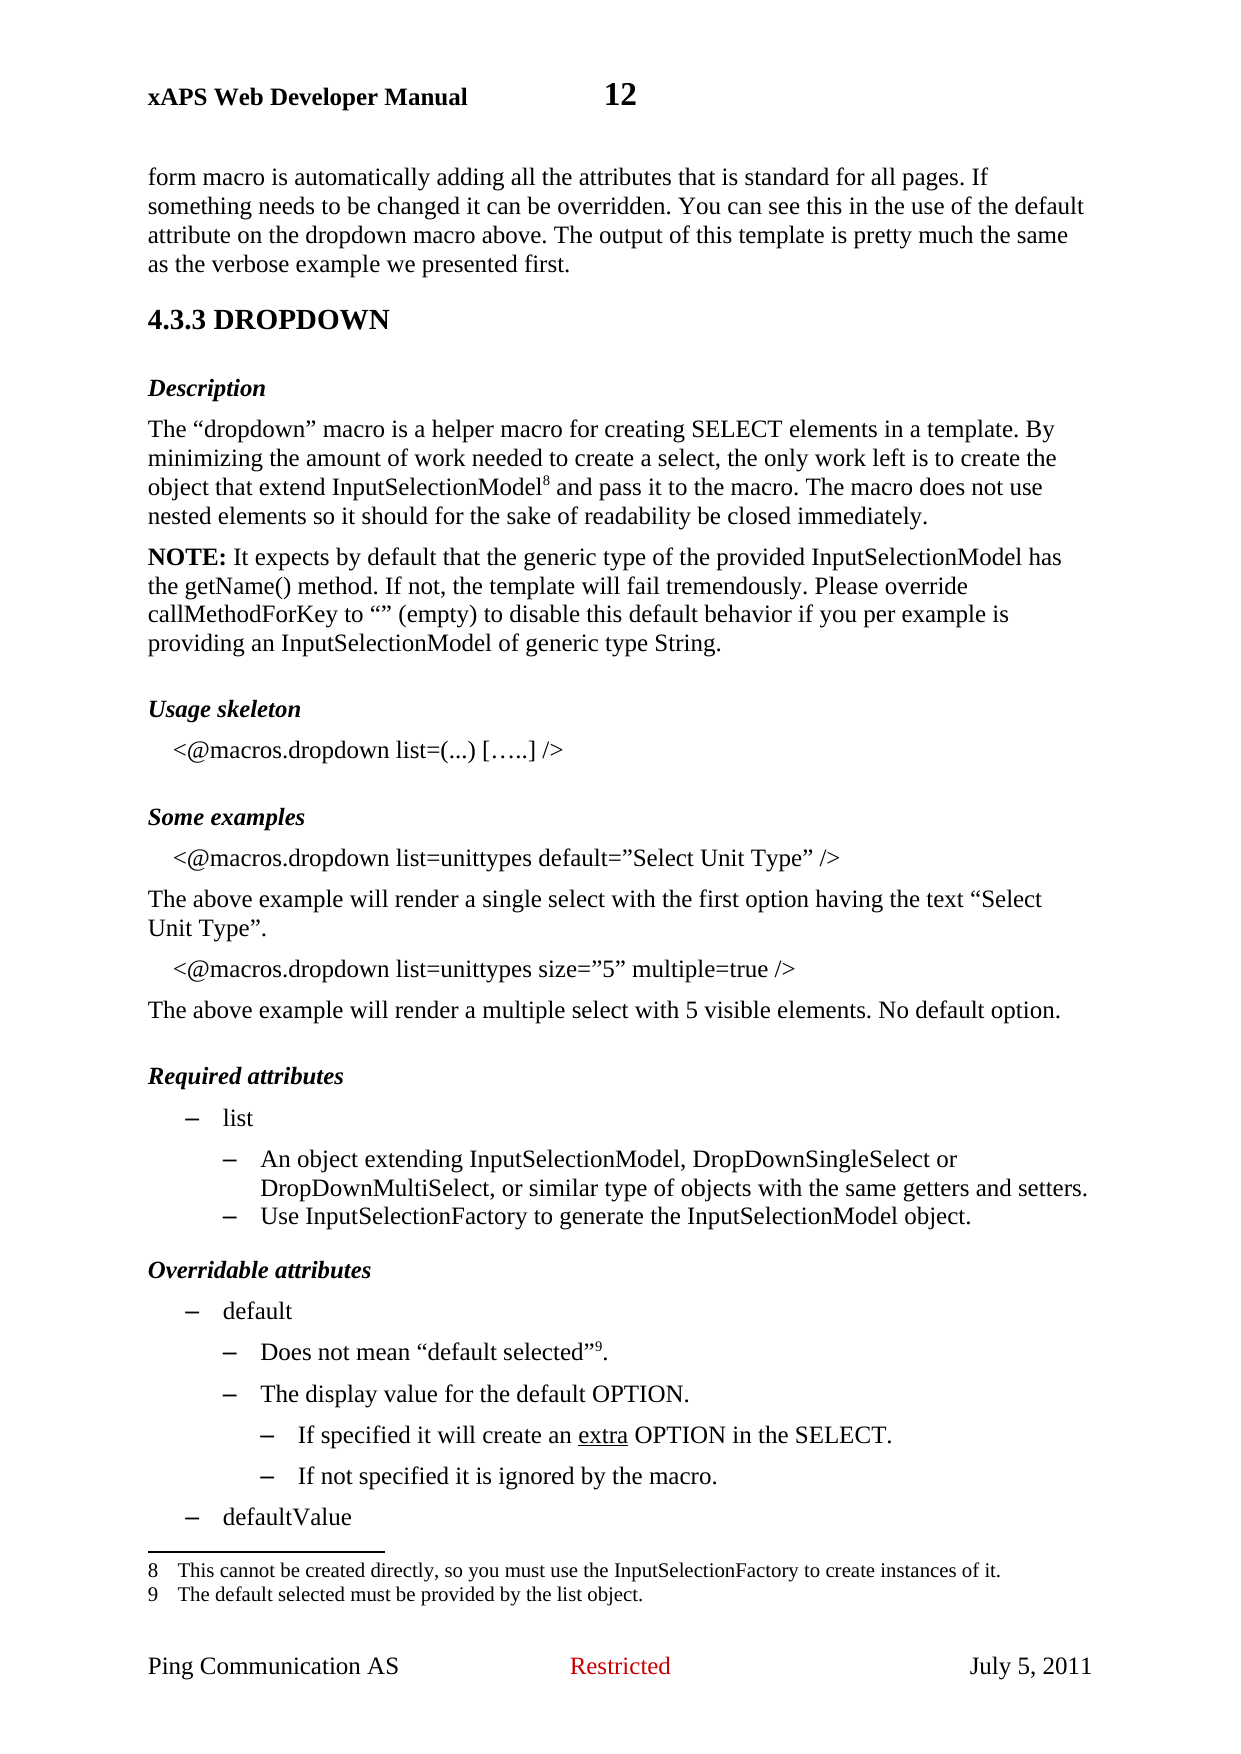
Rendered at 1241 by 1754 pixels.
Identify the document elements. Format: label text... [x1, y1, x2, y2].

subtitle Required attributes [148, 1062, 1092, 1090]
subtitle 4.3.3 DROPDOWN [148, 302, 1092, 336]
list If not specified it is ignored by the macro. [260, 1461, 1092, 1490]
list If specified it will create an extra OPTION in the SELECT. [260, 1420, 1092, 1449]
text form macro is automatically adding all the attributes that is standard for all pages. If something needs to be changed it can be overridden. You can see this in the use of the default attribute on the dropdown macro above. The output of this template is pretty much the same as the verbose example we presented first. [148, 162, 1092, 277]
subtitle Some examples [148, 802, 1092, 830]
text This cannot be created directly, so you must use the InputSelectionFactory to create instances of it. [148, 1558, 1092, 1582]
list default [185, 1296, 1092, 1325]
subtitle Description [148, 373, 1092, 402]
text <@macros.dropdown list=(...) […..] /> [148, 736, 1092, 764]
list Does not mean “default selected”. [223, 1337, 1092, 1366]
subtitle Overridable attributes [148, 1255, 1092, 1284]
list The default selected must be provided by the list object. [148, 1582, 1092, 1606]
subtitle Usage skeleton [148, 694, 1092, 723]
text <@macros.dropdown list=unittypes size=”5” multiple=true /> [148, 954, 1092, 983]
text The “dropdown” macro is a helper macro for creating SELECT elements in a template. By minimizing the amount of work needed to create a select, the only work left is to create the object that extend InputSelectionModel and pass it to the macro. The macro does not use nested elements so it should for the sake of readability be closed immediately. [148, 414, 1092, 529]
list defaultValue [185, 1502, 1092, 1531]
list list [185, 1103, 1092, 1131]
list An object extending InputSelectionModel, DropDownSingleSelect or DropDownMultiSelect, or similar type of objects with the same getters and setters. [223, 1144, 1092, 1201]
text NOTE: It expects by default that the generic type of the provided InputSelectionModel has the getName() method. If not, the template will fail tremendously. Please override callMethodForKey to “” (empty) to disable this default behavior if you per example is providing an InputSelectionModel of generic type String. [148, 542, 1092, 657]
list Use InputSelectionFactory to generate the InputSelectionModel object. [223, 1201, 1092, 1230]
list The display value for the default OPTION. [223, 1379, 1092, 1407]
text The above example will render a multiple select with 5 visible elements. No default option. [148, 995, 1092, 1024]
text <@macros.dropdown list=unittypes default=”Select Unit Type” /> [148, 843, 1092, 872]
text The above example will render a single select with the first option having the text “Select Unit Type”. [148, 884, 1092, 942]
